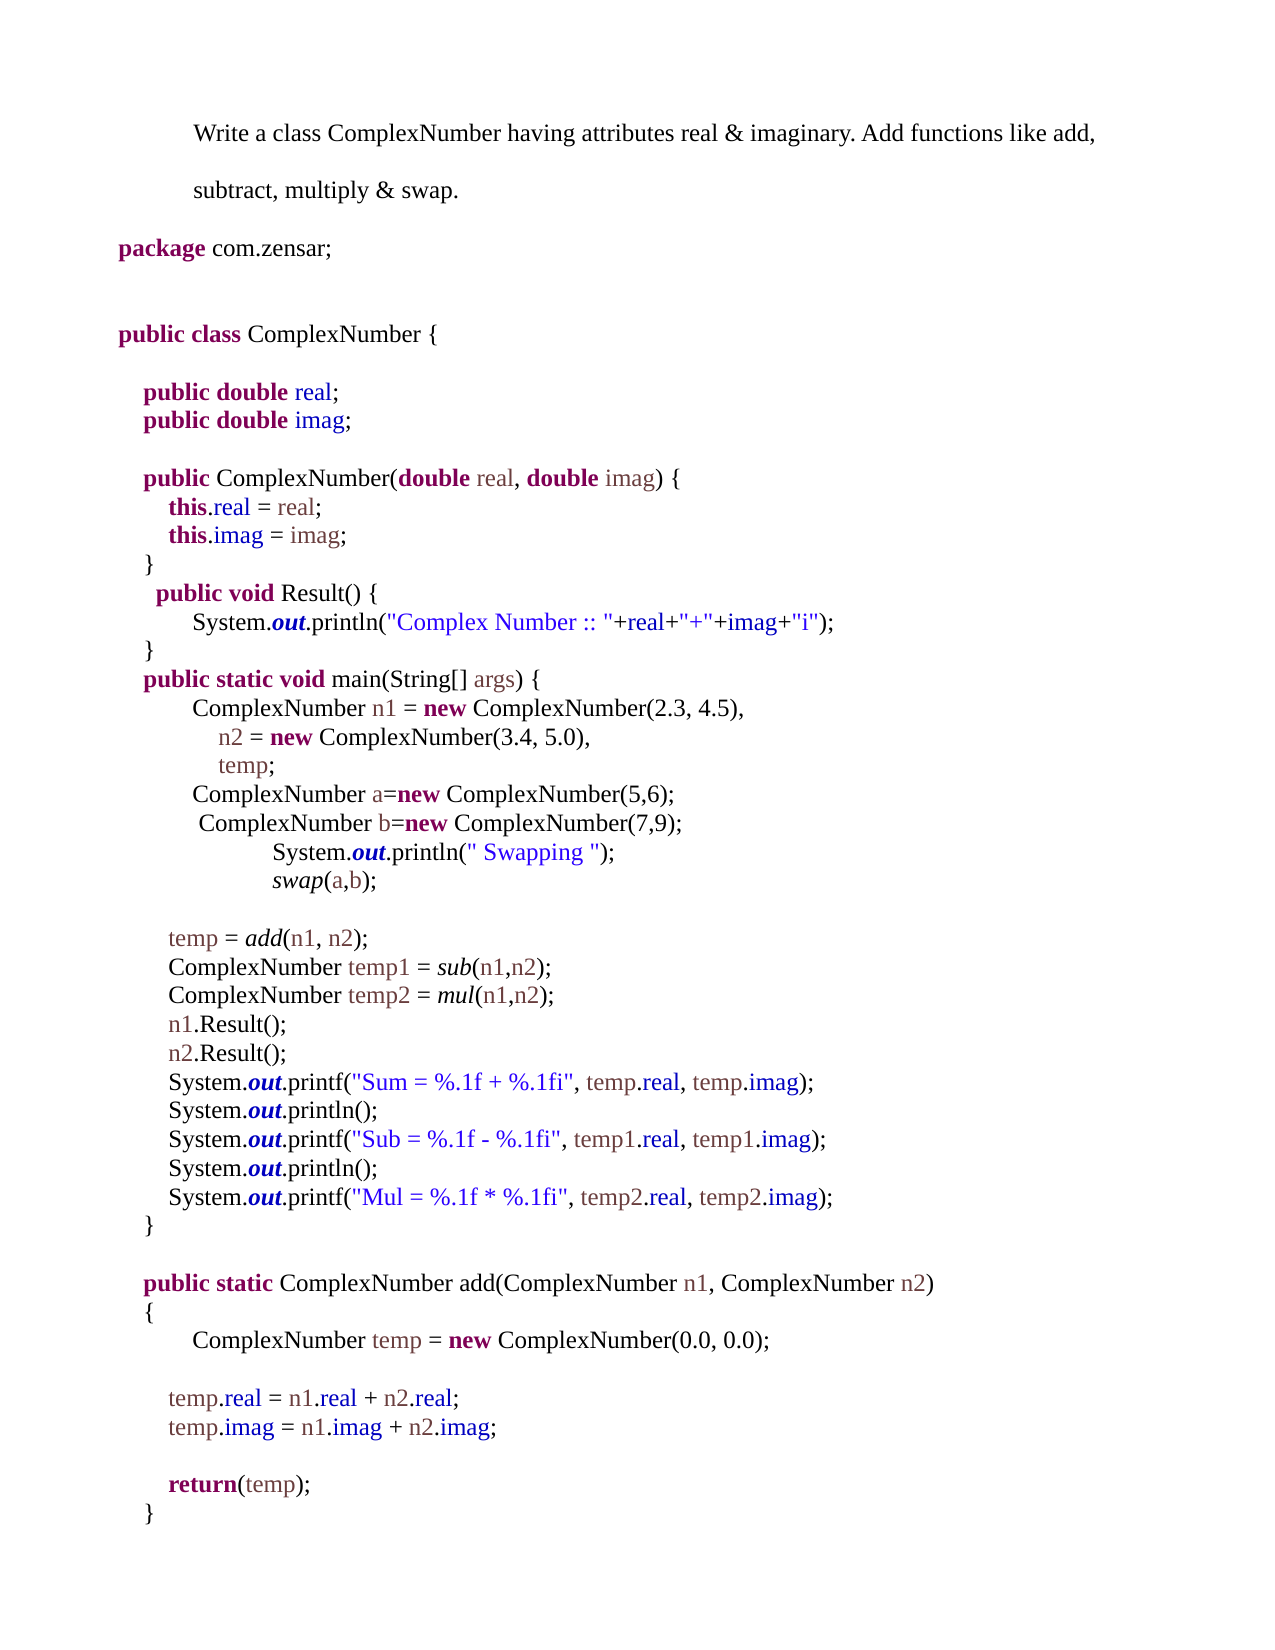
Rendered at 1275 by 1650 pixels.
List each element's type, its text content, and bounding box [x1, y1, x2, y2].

text System.out.println(" Swapping "); [118, 837, 1157, 866]
text n2.Result(); [118, 1038, 1157, 1067]
text { [118, 1297, 1157, 1326]
text public ComplexNumber(double real, double imag) { [118, 463, 1157, 492]
text ComplexNumber a=new ComplexNumber(5,6); [118, 779, 1157, 808]
text temp.imag = n1.imag + n2.imag; [118, 1412, 1157, 1441]
text public static void main(String[] args) { [118, 664, 1157, 693]
text temp = add(n1, n2); [118, 923, 1157, 952]
text ComplexNumber n1 = new ComplexNumber(2.3, 4.5), [118, 693, 1157, 722]
text System.out.println(); [118, 1153, 1157, 1182]
text temp.real = n1.real + n2.real; [118, 1383, 1157, 1412]
text } [118, 549, 1157, 578]
text swap(a,b); [118, 866, 1157, 894]
text n2 = new ComplexNumber(3.4, 5.0), [118, 722, 1157, 751]
text } [118, 1211, 1157, 1239]
text System.out.printf("Sum = %.1f + %.1fi", temp.real, temp.imag); [118, 1067, 1157, 1096]
text public double real; [118, 377, 1157, 406]
text public double imag; [118, 406, 1157, 434]
text temp; [118, 751, 1157, 779]
text System.out.printf("Mul = %.1f * %.1fi", temp2.real, temp2.imag); [118, 1182, 1157, 1211]
text public void Result() { [118, 578, 1157, 607]
text ComplexNumber b=new ComplexNumber(7,9); [118, 808, 1157, 837]
text n1.Result(); [118, 1009, 1157, 1038]
list Write a class ComplexNumber having attributes real & imaginary. Add functions like add, subtract, multiply & swap. [193, 118, 1157, 204]
text } [118, 1498, 1157, 1527]
text ComplexNumber temp = new ComplexNumber(0.0, 0.0); [118, 1326, 1157, 1354]
text ComplexNumber temp2 = mul(n1,n2); [118, 981, 1157, 1009]
text public class ComplexNumber { [118, 319, 1157, 348]
text this.imag = imag; [118, 521, 1157, 549]
text this.real = real; [118, 492, 1157, 521]
text System.out.println("Complex Number :: "+real+"+"+imag+"i"); [118, 607, 1157, 636]
text System.out.printf("Sub = %.1f - %.1fi", temp1.real, temp1.imag); [118, 1124, 1157, 1153]
text ComplexNumber temp1 = sub(n1,n2); [118, 952, 1157, 981]
text package com.zensar; [118, 233, 1157, 262]
text return(temp); [118, 1469, 1157, 1498]
text } [118, 636, 1157, 664]
text System.out.println(); [118, 1096, 1157, 1124]
text public static ComplexNumber add(ComplexNumber n1, ComplexNumber n2) [118, 1268, 1157, 1297]
